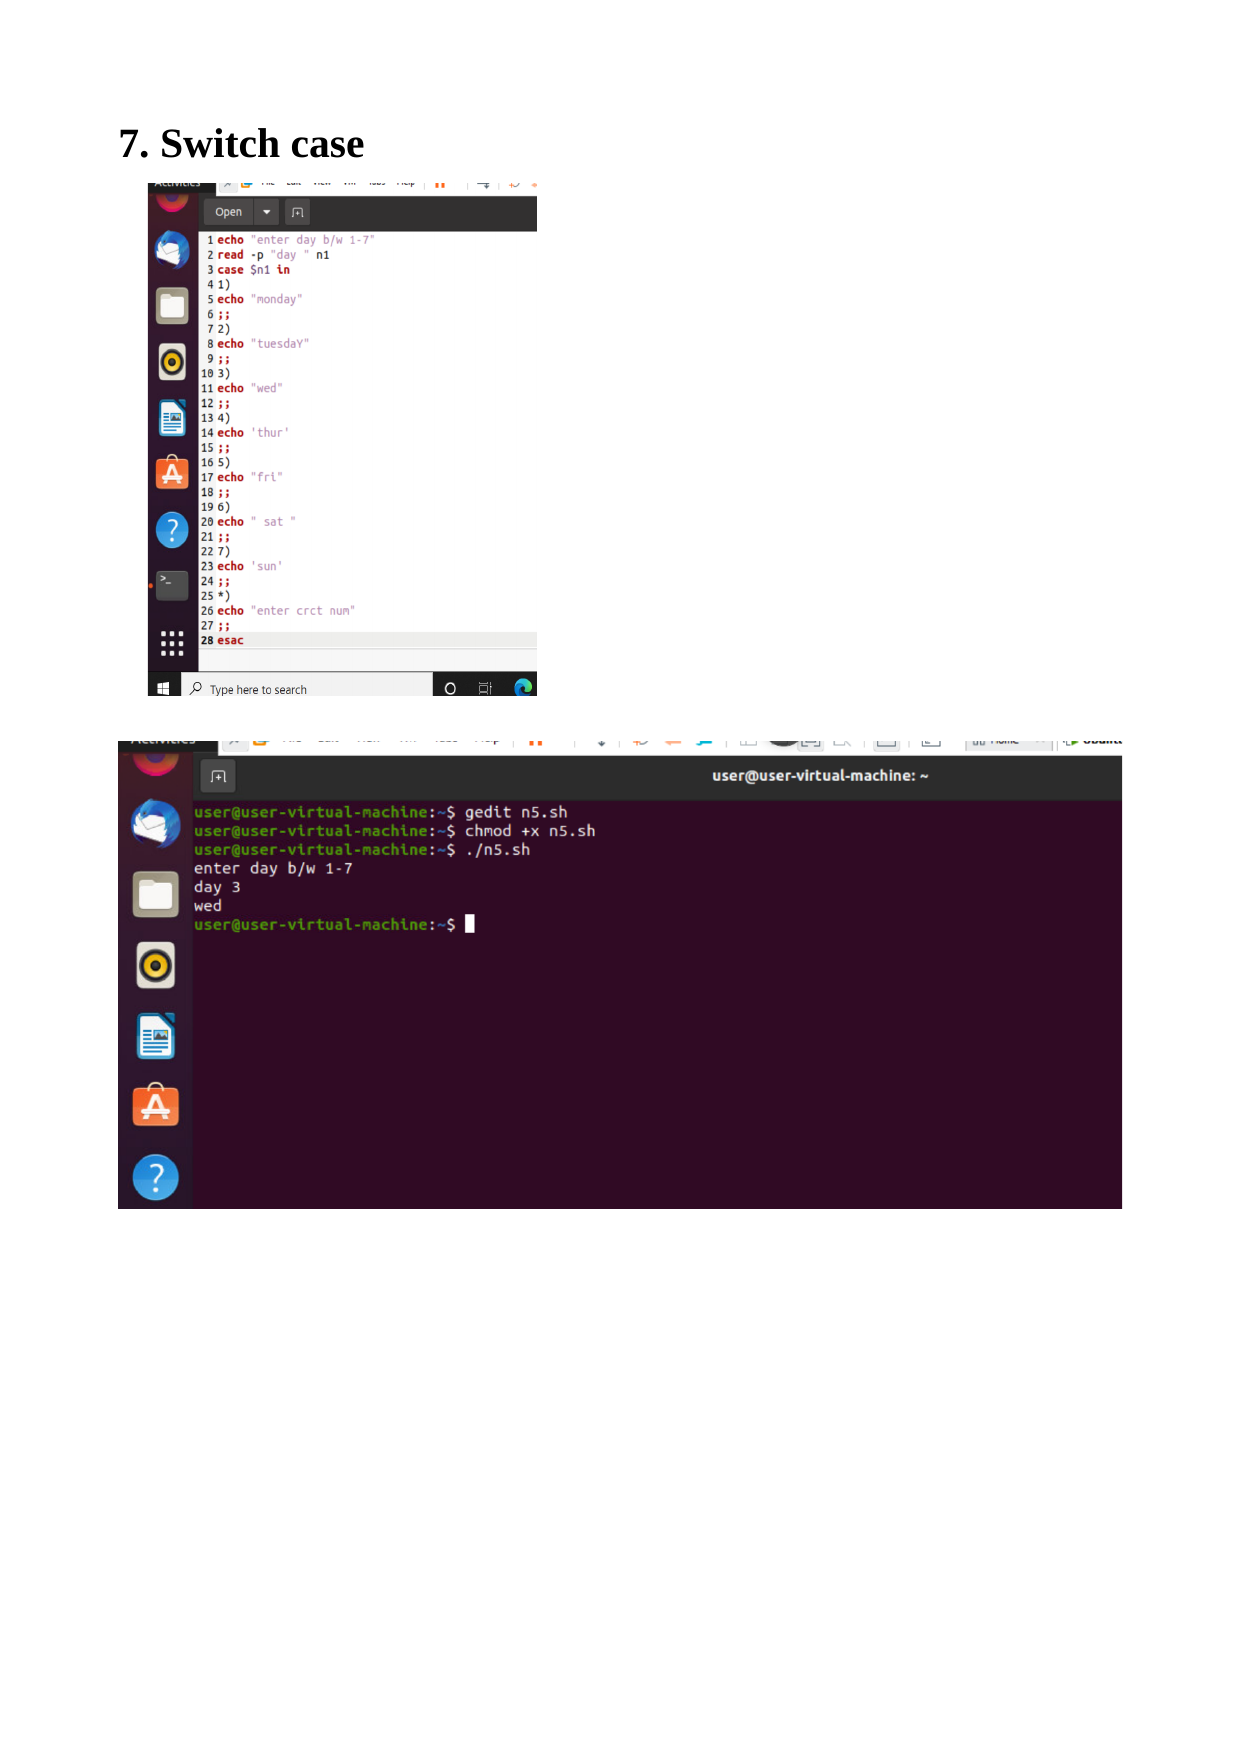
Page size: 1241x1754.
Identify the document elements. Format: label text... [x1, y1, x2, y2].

picture [118, 741, 1123, 1209]
text 7. Switch case [118, 118, 1122, 166]
picture [147, 183, 537, 696]
